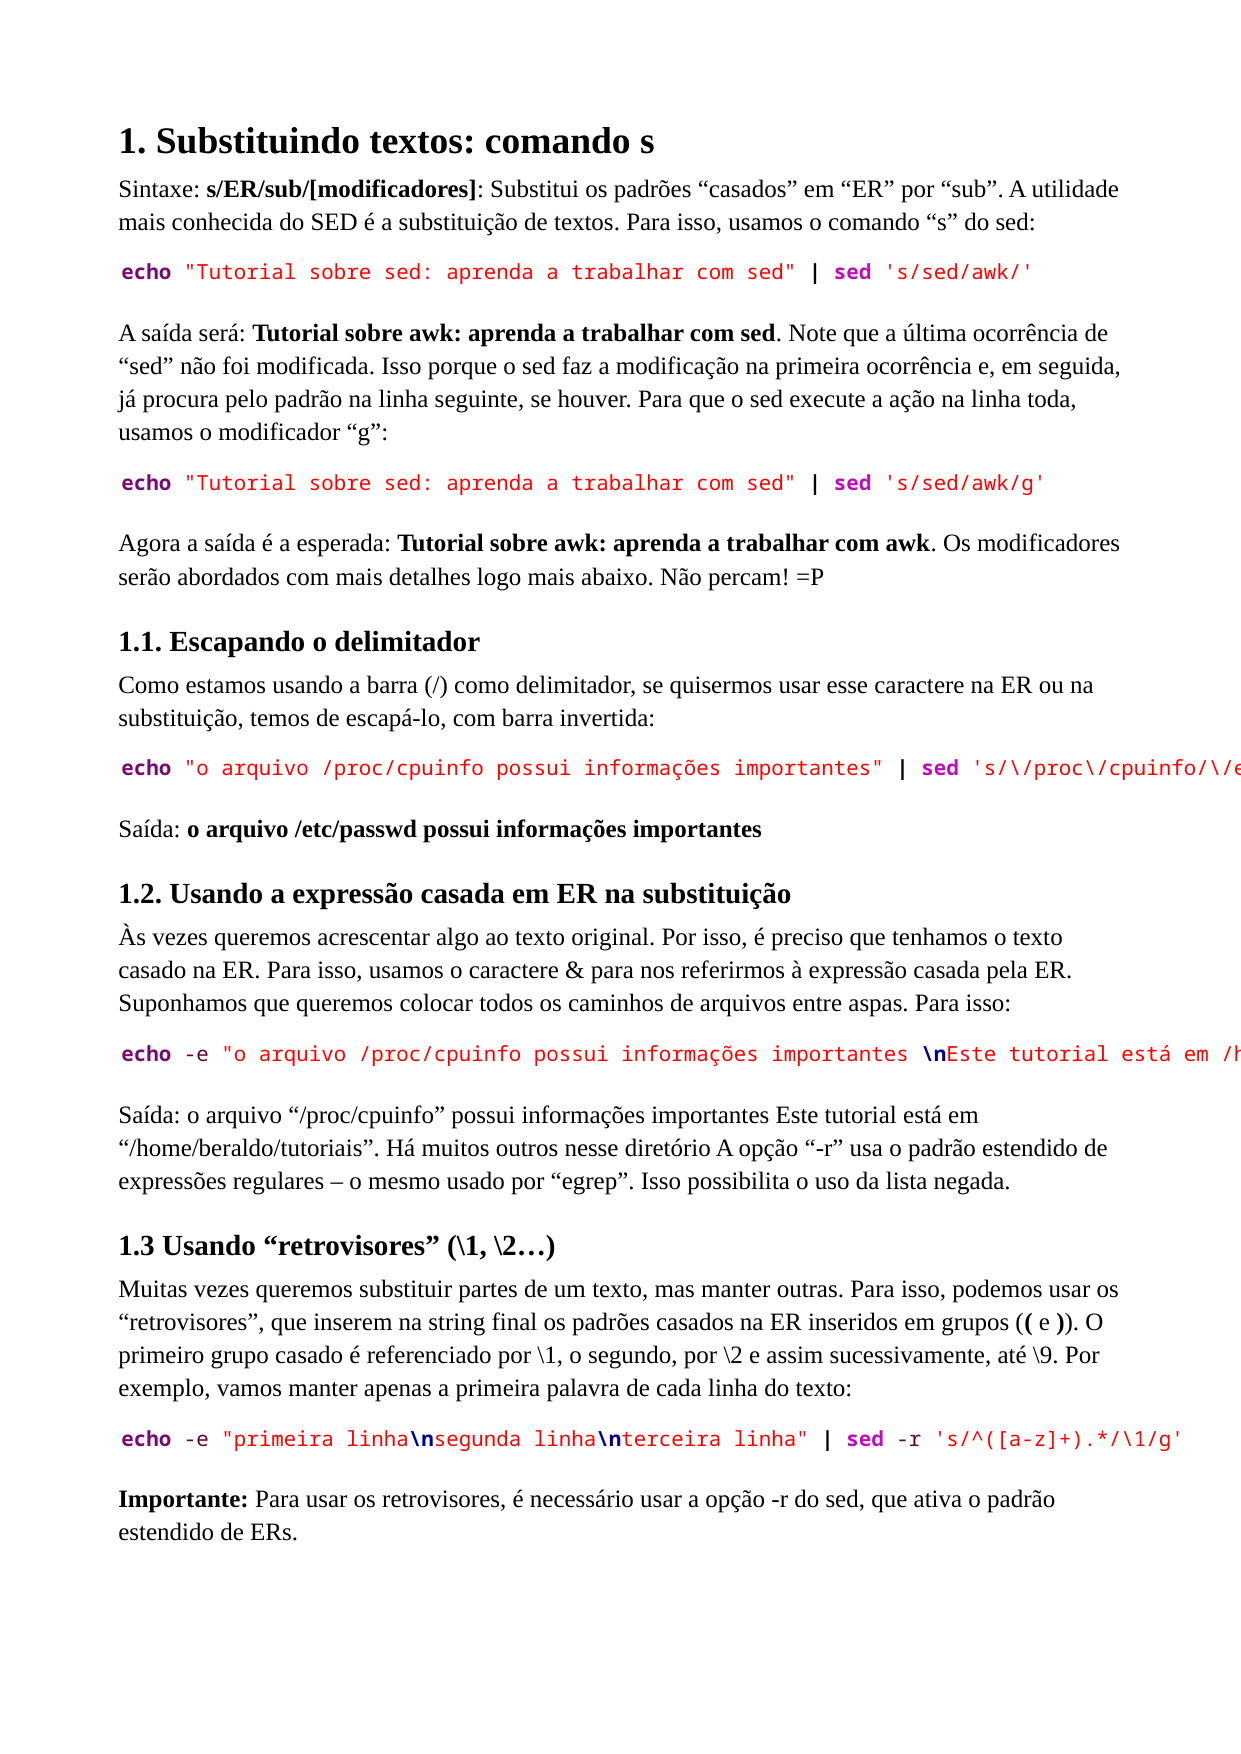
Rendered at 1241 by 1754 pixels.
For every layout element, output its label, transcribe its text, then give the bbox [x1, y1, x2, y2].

subtitle 1.3 Usando “retrovisores” (\1, \2…) [118, 1228, 1122, 1262]
subtitle 1.1. Escapando o delimitador [118, 624, 1122, 657]
text Sintaxe: s/ER/sub/[modificadores]: Substitui os padrões “casados” em “ER” por “sub”. A utilidade mais conhecida do SED é a substituição de textos. Para isso, usamos o comando “s” do sed: [118, 174, 1122, 236]
text Saída: o arquivo “/proc/cpuinfo” possui informações importantes Este tutorial está em “/home/beraldo/tutoriais”. Há muitos outros nesse diretório A opção “-r” usa o padrão estendido de expressões regulares – o mesmo usado por “egrep”. Isso possibilita o uso da lista negada. [118, 1100, 1122, 1194]
text Importante: Para usar os retrovisores, é necessário usar a opção -r do sed, que ativa o padrão estendido de ERs. [118, 1484, 1122, 1546]
text Às vezes queremos acrescentar algo ao texto original. Por isso, é preciso que tenhamos o texto casado na ER. Para isso, usamos o caractere & para nos referirmos à expressão casada pela ER. Suponhamos que queremos colocar todos os caminhos de arquivos entre aspas. Para isso: [118, 922, 1122, 1017]
text Saída: o arquivo /etc/passwd possui informações importantes [118, 814, 1122, 843]
text Muitas vezes queremos substituir partes de um texto, mas manter outras. Para isso, podemos usar os “retrovisores”, que inserem na string final os padrões casados na ER inseridos em grupos (( e )). O primeiro grupo casado é referenciado por \1, o segundo, por \2 e assim sucessivamente, até \9. Por exemplo, vamos manter apenas a primeira palavra de cada linha do texto: [118, 1274, 1122, 1402]
table_header echo -e "primeira linha\nsegunda linha\nterceira linha" | sed -r 's/^([a-z]+).*/\1/g' [118, 1421, 1199, 1484]
text A saída será: Tutorial sobre awk: aprenda a trabalhar com sed. Note que a última ocorrência de “sed” não foi modificada. Isso porque o sed faz a modificação na primeira ocorrência e, em seguida, já procura pelo padrão na linha seguinte, se houver. Para que o sed execute a ação na linha toda, usamos o modificador “g”: [118, 318, 1122, 446]
text Como estamos usando a barra (/) como delimitador, se quisermos usar esse caractere na ER ou na substituição, temos de escapá-lo, com barra invertida: [118, 670, 1122, 732]
subtitle 1.2. Usando a expressão casada em ER na substituição [118, 876, 1122, 910]
text Agora a saída é a esperada: Tutorial sobre awk: aprenda a trabalhar com awk. Os modificadores serão abordados com mais detalhes logo mais abaixo. Não percam! =P [118, 528, 1122, 590]
table_header echo -e "o arquivo /proc/cpuinfo possui informações importantes \nEste tutorial está em /home/beraldo/tutoriais. Há muitos outros nesse diretório" | sed -r 's/(\/[^ .,]*)+/"&"/' [118, 1036, 1240, 1100]
table_header echo "Tutorial sobre sed: aprenda a trabalhar com sed" | sed 's/sed/awk/' [118, 254, 1049, 318]
table_header echo "o arquivo /proc/cpuinfo possui informações importantes" | sed 's/\/proc\/cpuinfo/\/etc\/passwd/' [118, 750, 1240, 814]
subtitle 1. Substituindo textos: comando s [118, 118, 1122, 161]
table_header echo "Tutorial sobre sed: aprenda a trabalhar com sed" | sed 's/sed/awk/g' [118, 465, 1061, 528]
